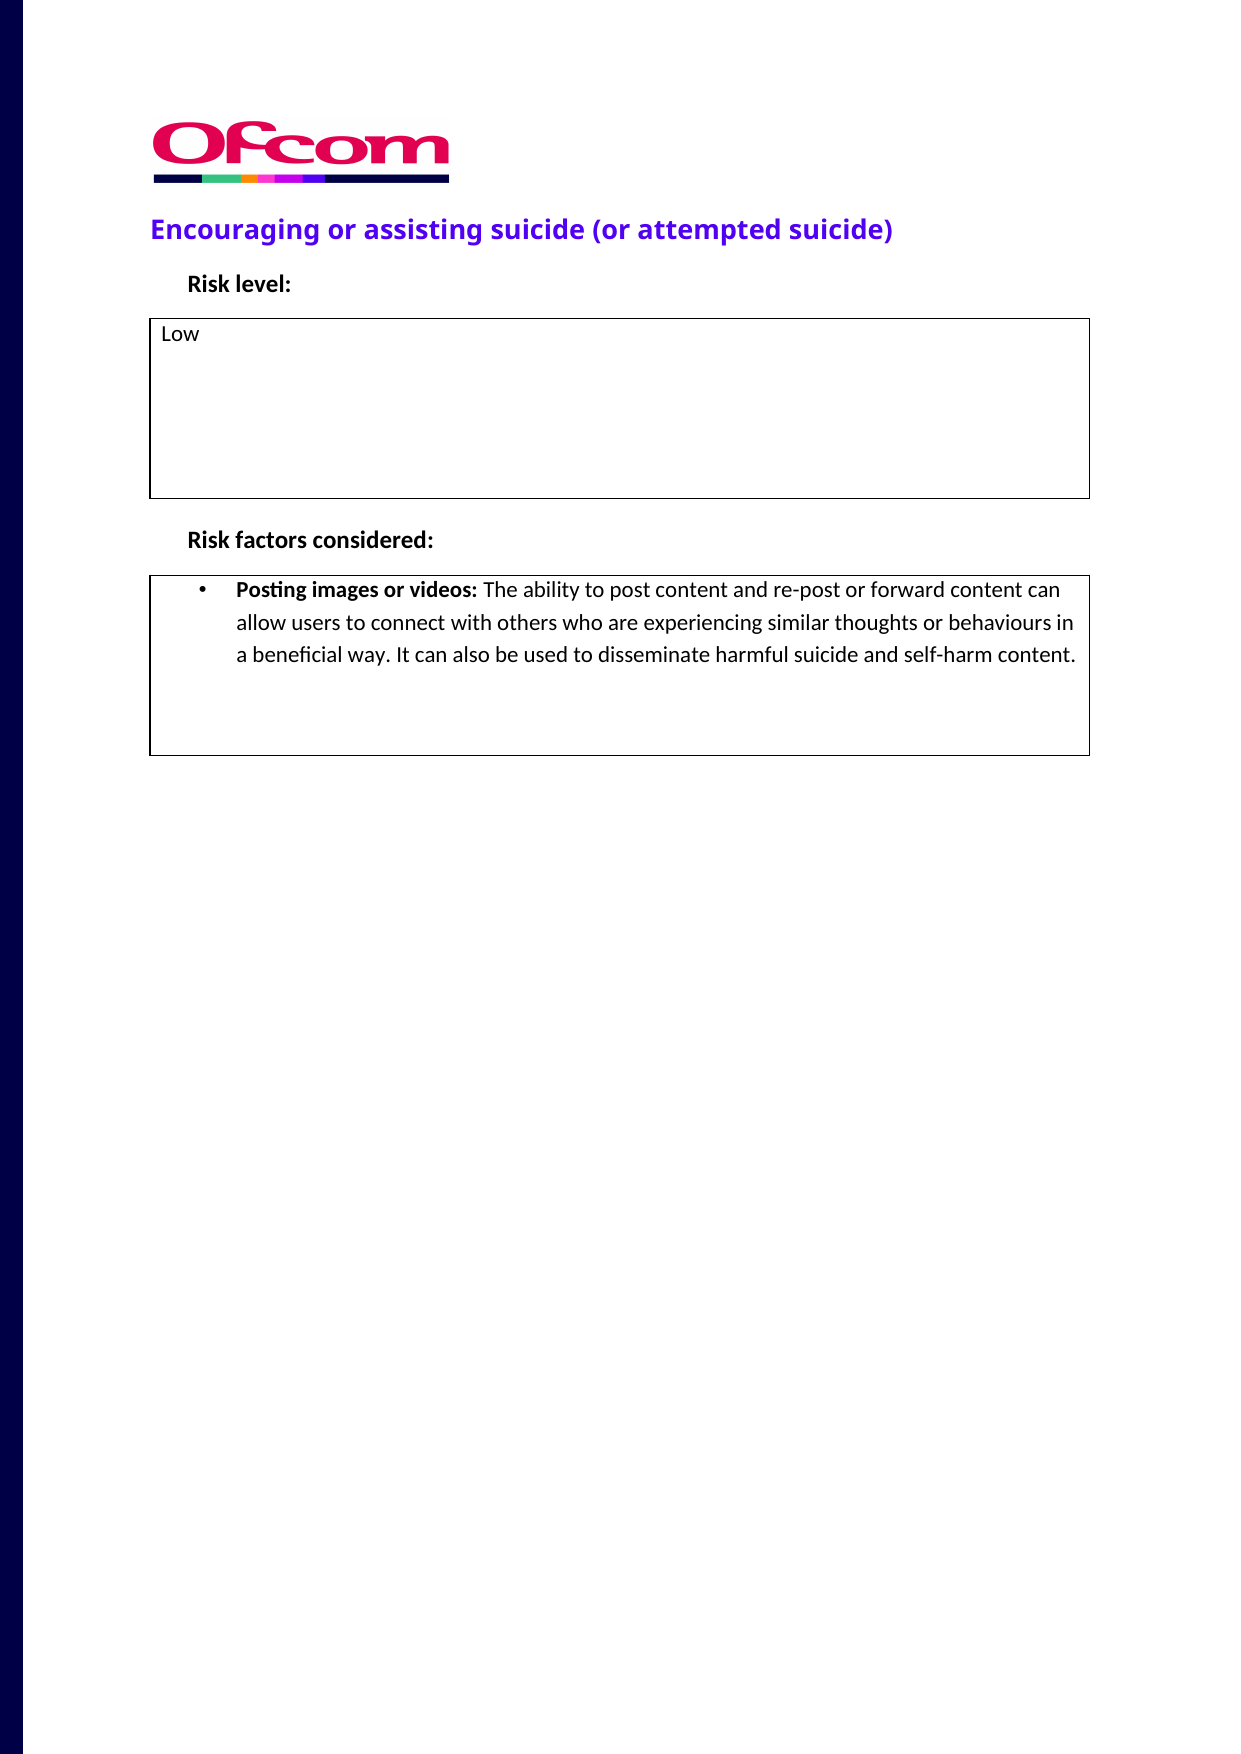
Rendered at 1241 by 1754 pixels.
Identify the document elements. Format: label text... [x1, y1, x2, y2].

picture [150, 118, 452, 186]
text Risk factors considered: [187, 524, 1090, 555]
table_header Posting images or videos: The ability to post content and re-post or forward content can allow users to connect with others who are experiencing similar thoughts or behaviours in a beneficial way. It can also be used to disseminate harmful suicide and self-harm content. [151, 576, 1089, 754]
table_header Low [151, 319, 1089, 498]
text Risk level: [187, 268, 1090, 299]
subtitle Encouraging or assisting suicide (or attempted suicide) [150, 211, 1090, 248]
